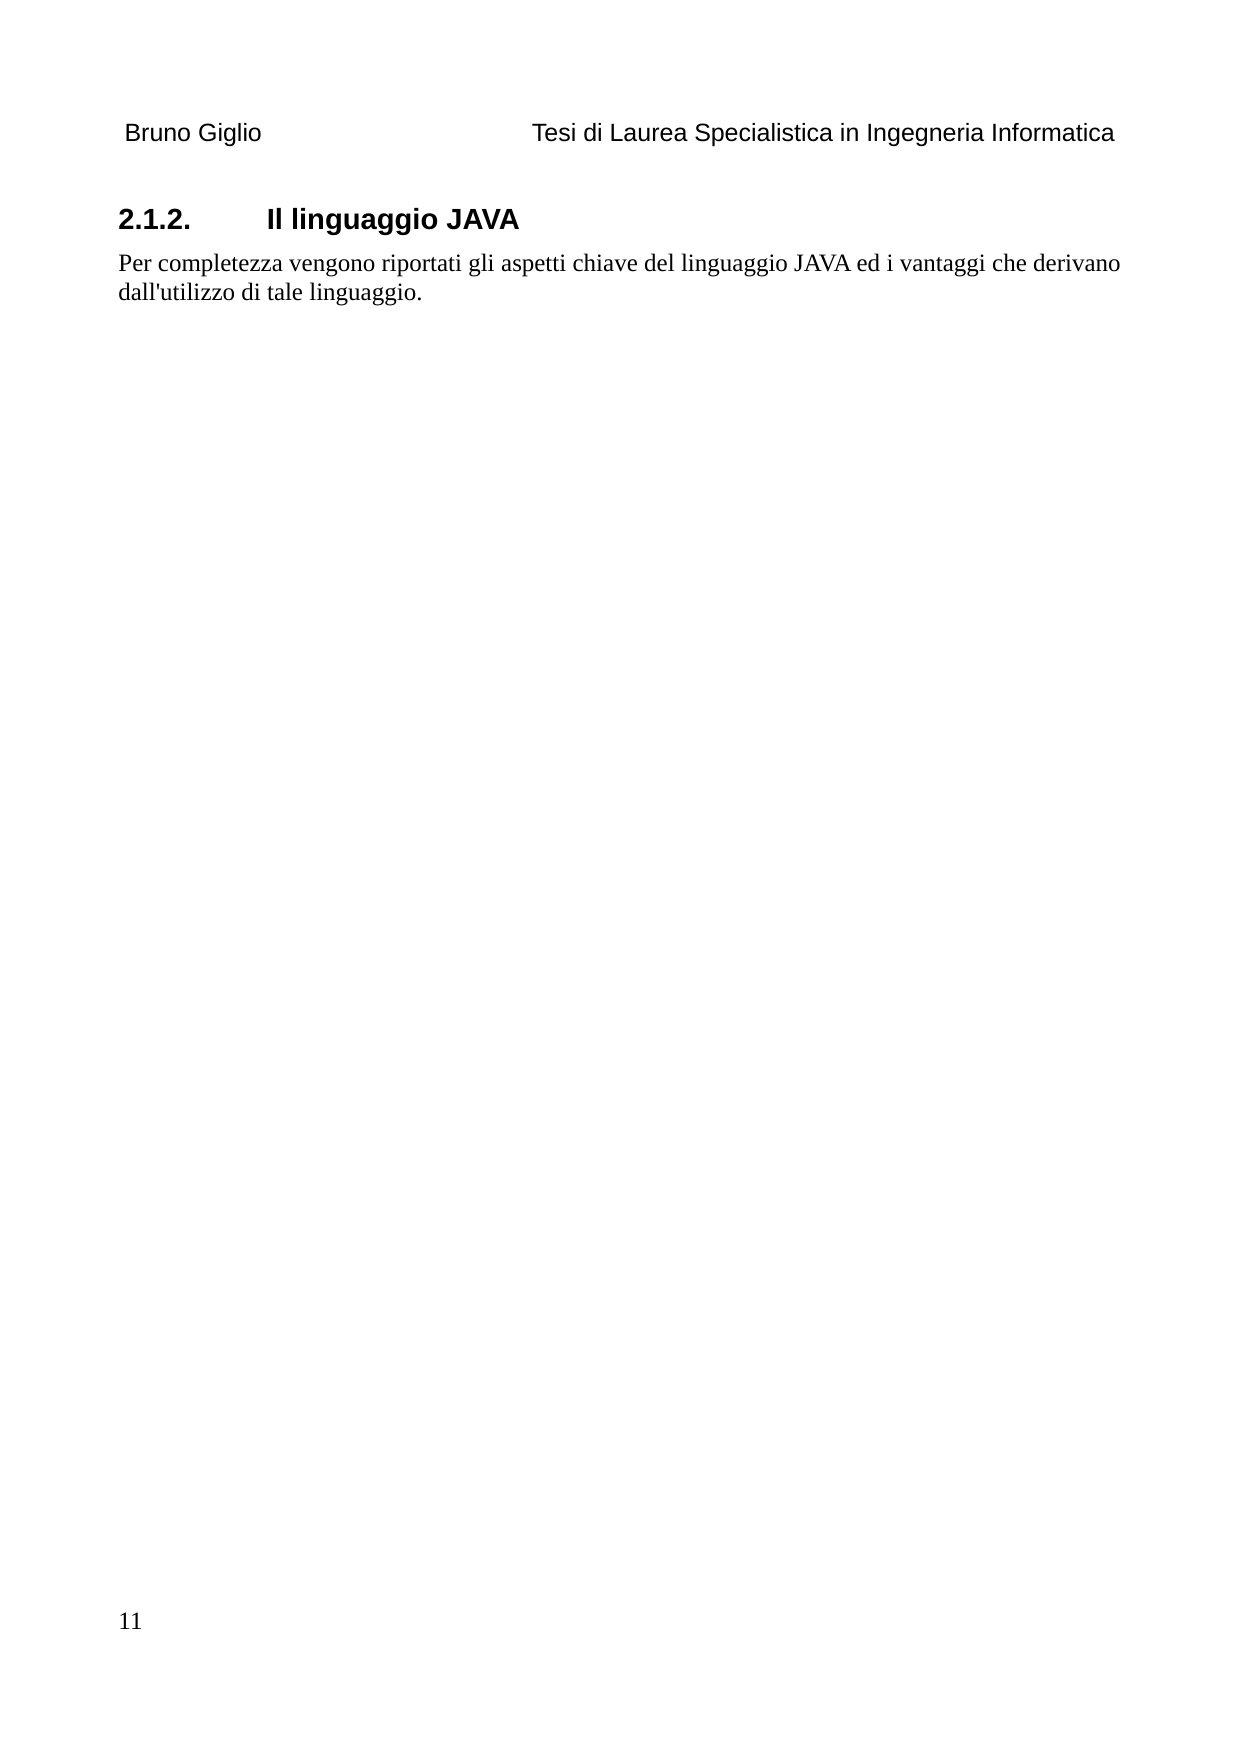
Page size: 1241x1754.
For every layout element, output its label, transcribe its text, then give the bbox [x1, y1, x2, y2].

text Per completezza vengono riportati gli aspetti chiave del linguaggio JAVA ed i vantaggi che derivano dall'utilizzo di tale linguaggio. [118, 248, 1122, 306]
subtitle Il linguaggio JAVA [118, 202, 1122, 236]
